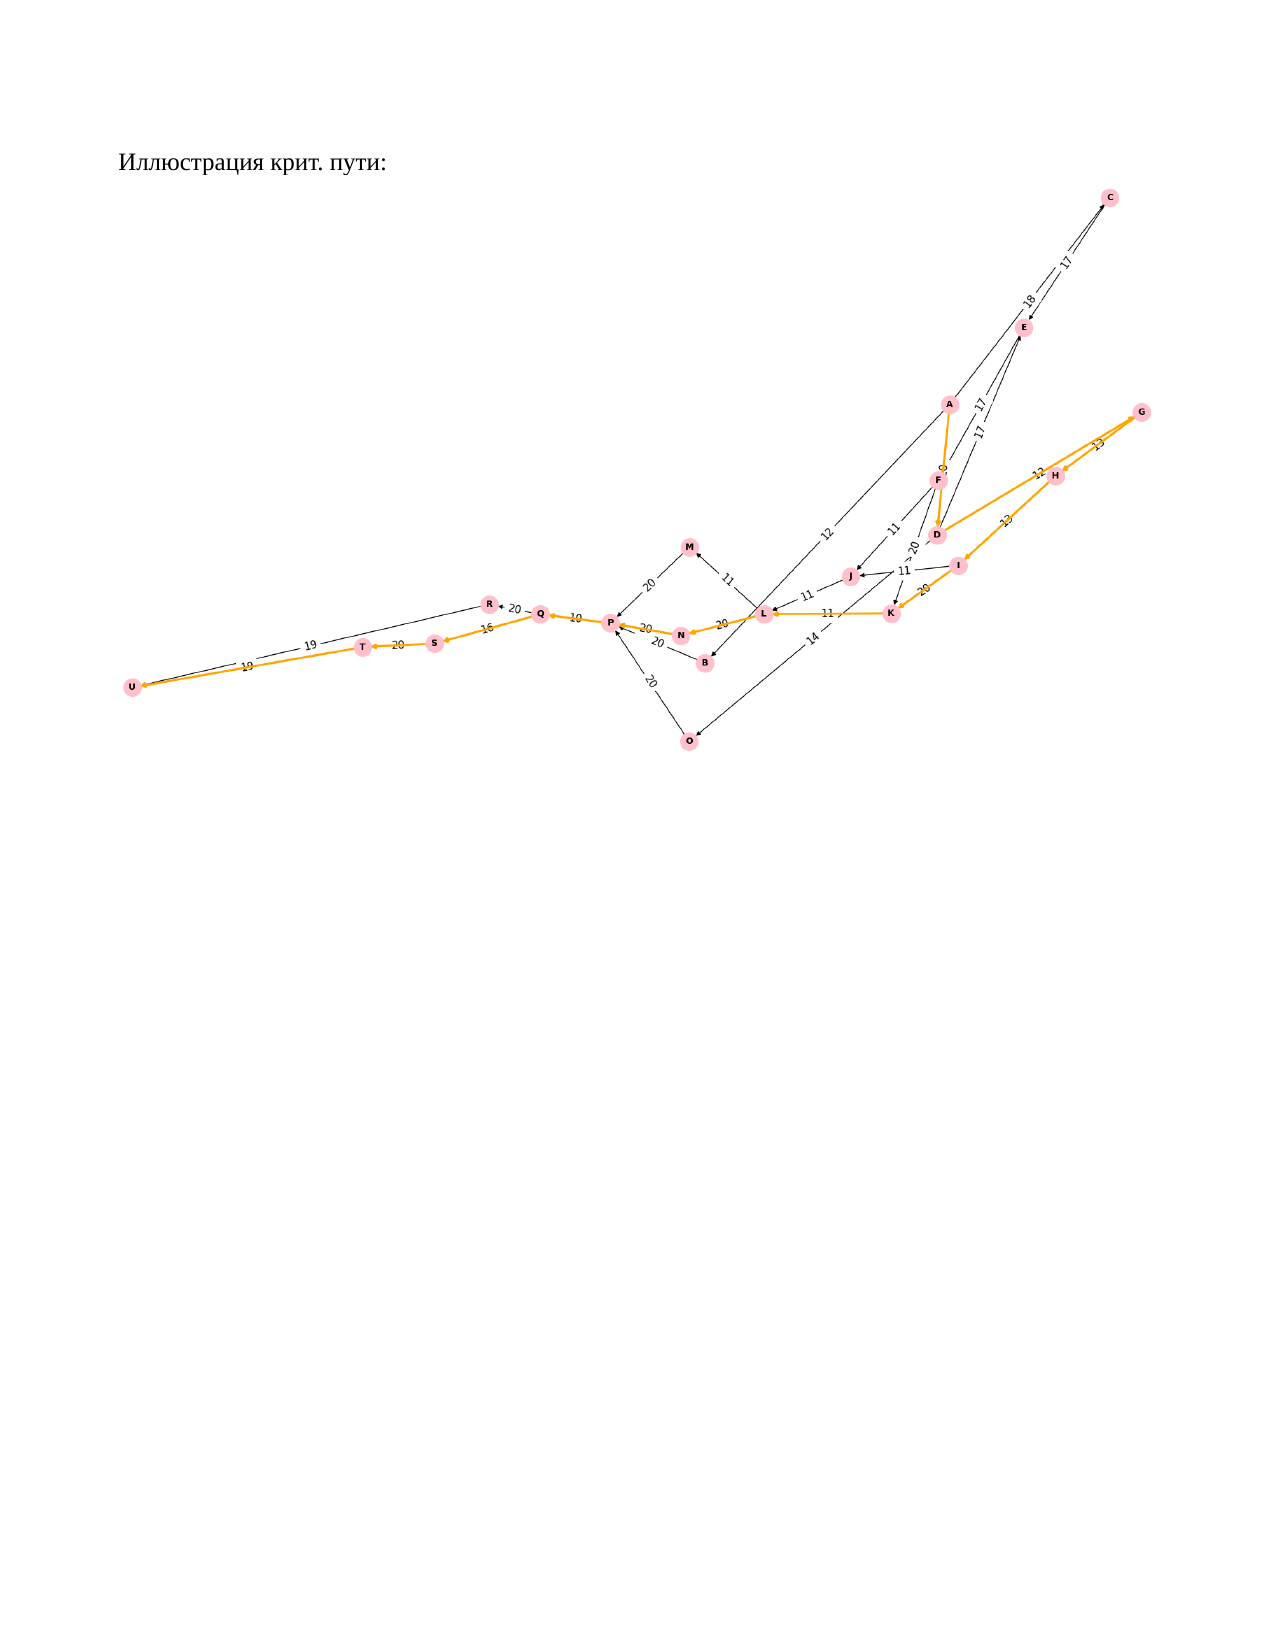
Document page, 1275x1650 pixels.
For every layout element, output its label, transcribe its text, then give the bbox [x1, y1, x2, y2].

picture [118, 175, 1157, 764]
text Иллюстрация крит. пути: [118, 147, 1157, 175]
